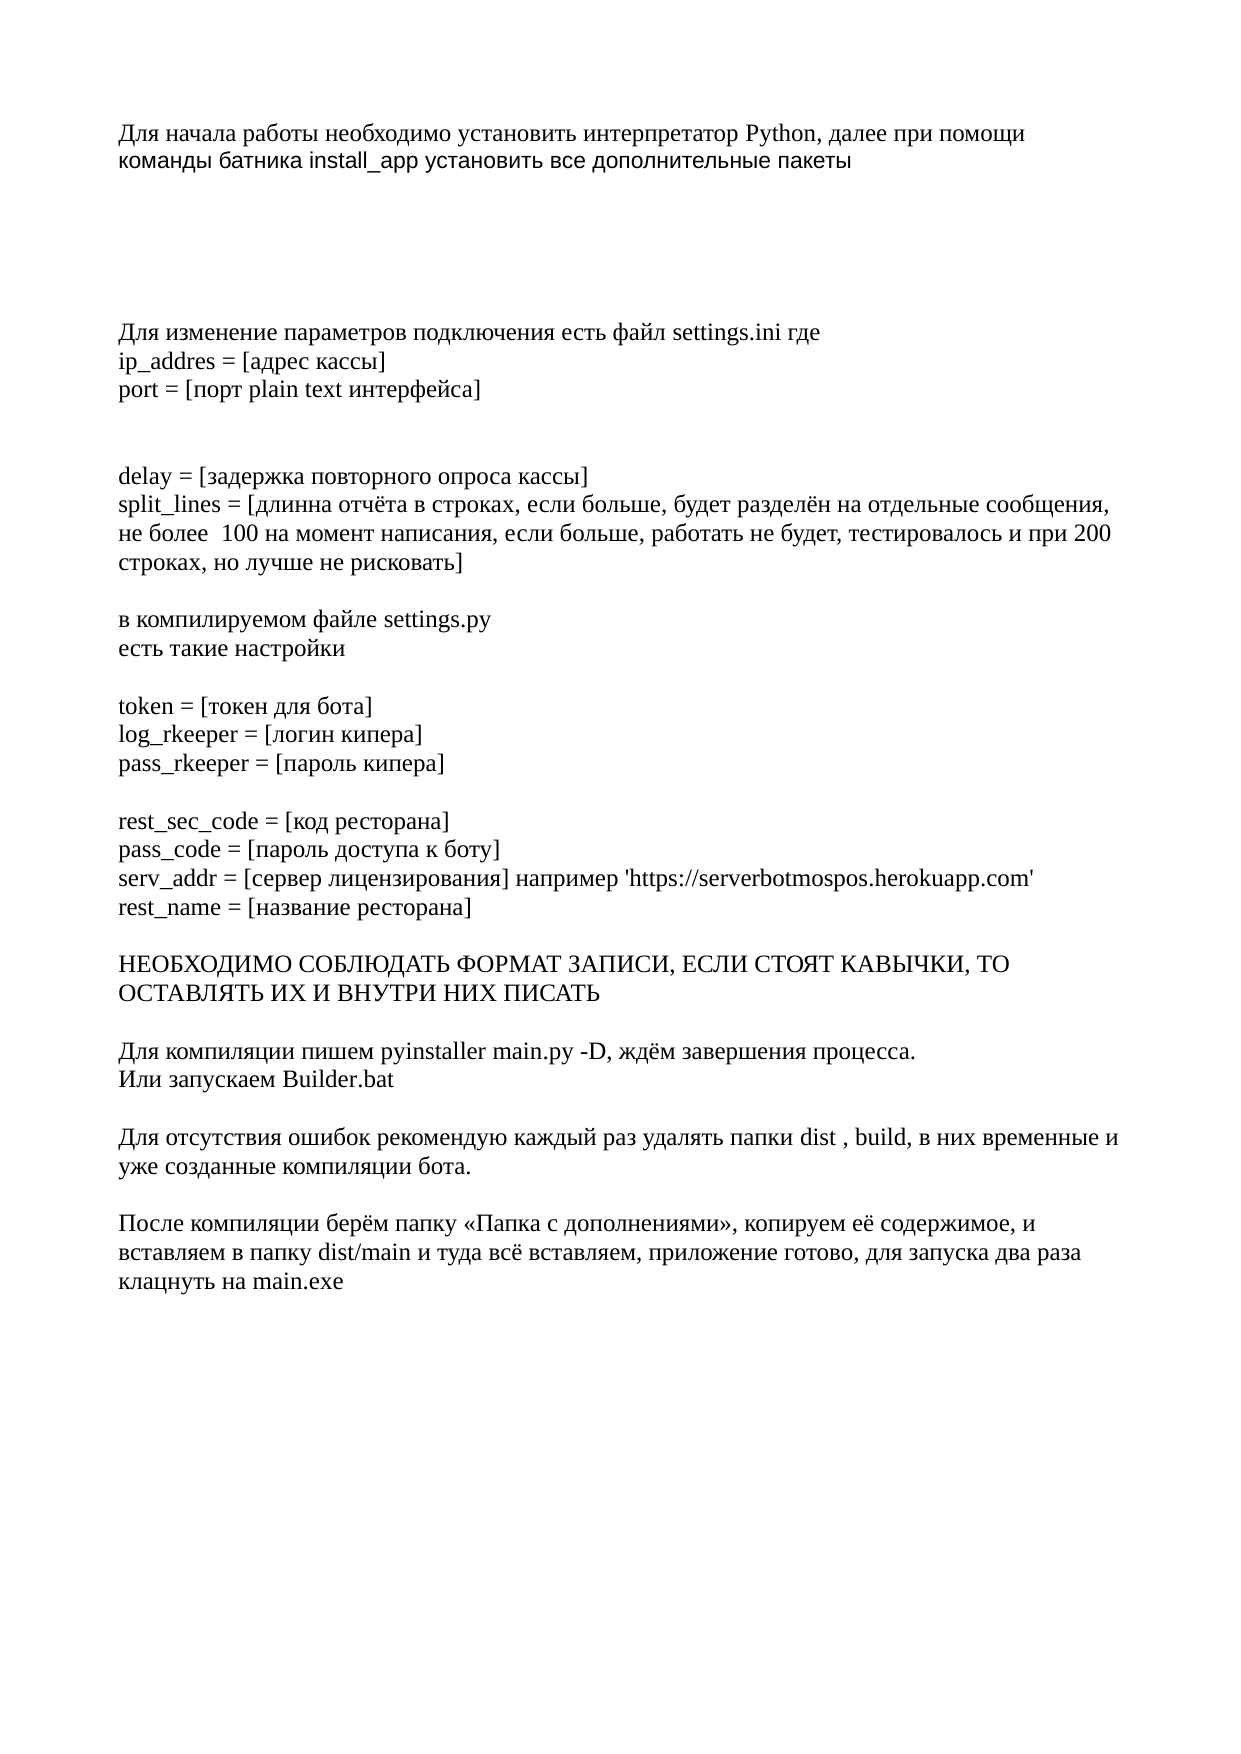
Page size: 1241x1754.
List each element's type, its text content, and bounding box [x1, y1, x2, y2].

text Для изменение параметров подключения есть файл settings.ini где ip_addres = [адрес кассы] [118, 317, 1122, 374]
text в компилируемом файле settings.py есть такие настройки [118, 604, 1122, 662]
text pass_rkeeper = [пароль кипера] [118, 748, 1122, 777]
text delay = [задержка повторного опроса кассы] split_lines = [длинна отчёта в строках, если больше, будет разделён на отдельные сообщения, не более 100 на момент написания, если больше, работать не будет, тестировалось и при 200 строках, но лучше не рисковать] [118, 461, 1122, 576]
text НЕОБХОДИМО СОБЛЮДАТЬ ФОРМАТ ЗАПИСИ, ЕСЛИ СТОЯТ КАВЫЧКИ, ТО ОСТАВЛЯТЬ ИХ И ВНУТРИ НИХ ПИСАТЬ [118, 949, 1122, 1007]
text rest_sec_code = [код ресторана] pass_code = [пароль доступа к боту] serv_addr = [сервер лицензирования] например 'https://serverbotmospos.herokuapp.com' rest_name = [название ресторана] [118, 777, 1122, 921]
text token = [токен для бота] log_rkeeper = [логин кипера] [118, 691, 1122, 748]
text Или запускаем Builder.bat Для отсутствия ошибок рекомендую каждый раз удалять папки dist , build, в них временные и уже созданные компиляции бота. После компиляции берём папку «Папка с дополнениями», копируем её содержимое, и вставляем в папку dist/main и туда всё вставляем, приложение готово, для запуска два раза клацнуть на main.exe [118, 1064, 1122, 1294]
text port = [порт plain text интерфейса] [118, 374, 1122, 403]
text Для начала работы необходимо установить интерпретатор Python, далее при помощи команды батника install_app установить все дополнительные пакеты [118, 118, 1122, 173]
text Для компиляции пишем pyinstaller main.py -D, ждём завершения процесса. [118, 1036, 1122, 1064]
